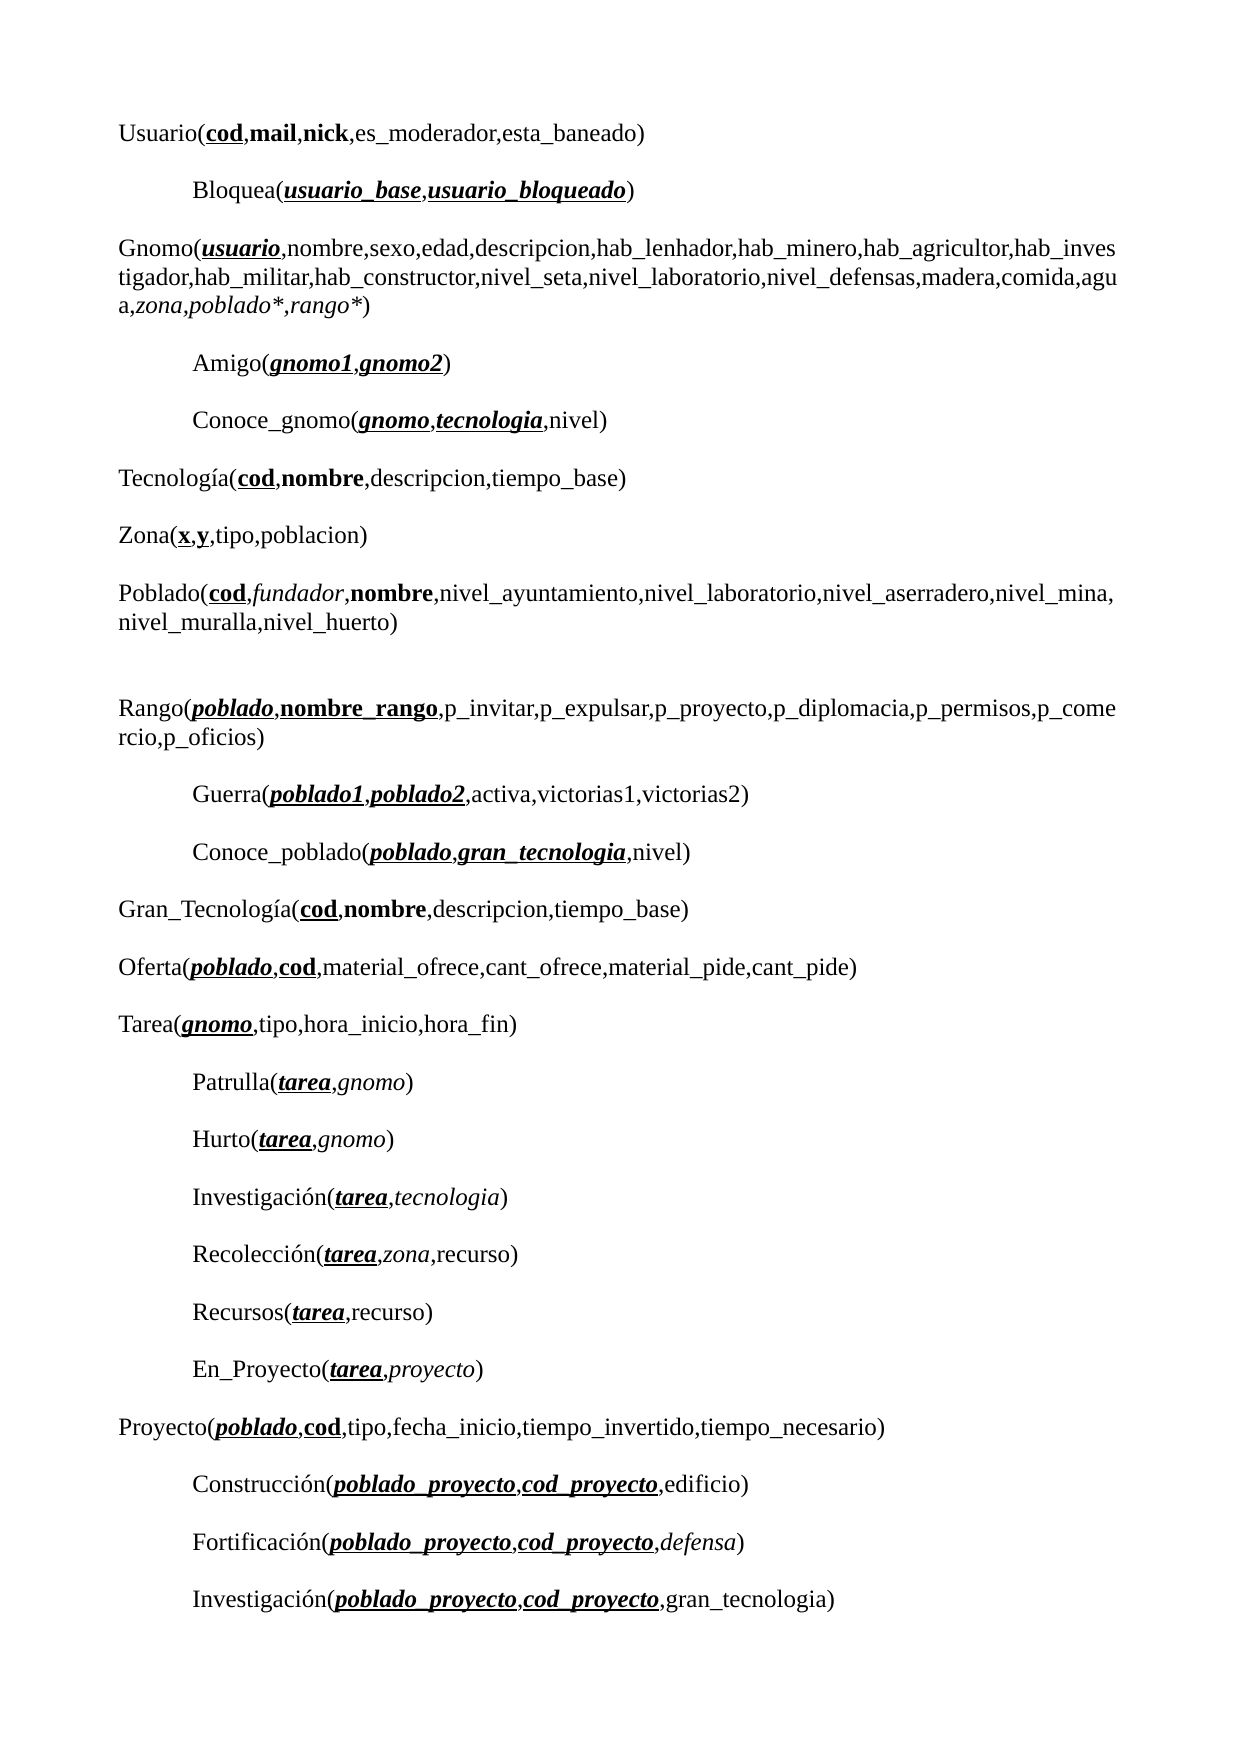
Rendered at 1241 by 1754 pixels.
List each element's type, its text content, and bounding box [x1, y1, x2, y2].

text Recolección(tarea,zona,recurso) [118, 1239, 1122, 1268]
text Bloquea(usuario_base,usuario_bloqueado) [118, 176, 1122, 204]
text Proyecto(poblado,cod,tipo,fecha_inicio,tiempo_invertido,tiempo_necesario) [118, 1412, 1122, 1441]
text Conoce_gnomo(gnomo,tecnologia,nivel) [118, 406, 1122, 434]
text Hurto(tarea,gnomo) [118, 1124, 1122, 1153]
text Fortificación(poblado_proyecto,cod_proyecto,defensa) [118, 1527, 1122, 1556]
text Patrulla(tarea,gnomo) [118, 1067, 1122, 1096]
text Usuario(cod,mail,nick,es_moderador,esta_baneado) [118, 118, 1122, 147]
text Construcción(poblado_proyecto,cod_proyecto,edificio) [118, 1469, 1122, 1498]
text Rango(poblado,nombre_rango,p_invitar,p_expulsar,p_proyecto,p_diplomacia,p_permisos,p_comercio,p_oficios) [118, 664, 1122, 751]
text Zona(x,y,tipo,poblacion) [118, 521, 1122, 549]
text Oferta(poblado,cod,material_ofrece,cant_ofrece,material_pide,cant_pide) [118, 952, 1122, 981]
text En_Proyecto(tarea,proyecto) [118, 1354, 1122, 1383]
text Recursos(tarea,recurso) [118, 1297, 1122, 1326]
text Gran_Tecnología(cod,nombre,descripcion,tiempo_base) [118, 894, 1122, 923]
text Conoce_poblado(poblado,gran_tecnologia,nivel) [118, 837, 1122, 866]
text Guerra(poblado1,poblado2,activa,victorias1,victorias2) [118, 779, 1122, 808]
text Gnomo(usuario,nombre,sexo,edad,descripcion,hab_lenhador,hab_minero,hab_agricultor,hab_investigador,hab_militar,hab_constructor,nivel_seta,nivel_laboratorio,nivel_defensas,madera,comida,agua,zona,poblado*,rango*) [118, 233, 1122, 319]
text Investigación(tarea,tecnologia) [118, 1182, 1122, 1211]
text Investigación(poblado_proyecto,cod_proyecto,gran_tecnologia) [118, 1584, 1122, 1613]
text Tarea(gnomo,tipo,hora_inicio,hora_fin) [118, 1009, 1122, 1038]
text Amigo(gnomo1,gnomo2) [118, 348, 1122, 377]
text Tecnología(cod,nombre,descripcion,tiempo_base) [118, 463, 1122, 492]
text Poblado(cod,fundador,nombre,nivel_ayuntamiento,nivel_laboratorio,nivel_aserradero,nivel_mina,nivel_muralla,nivel_huerto) [118, 578, 1122, 636]
